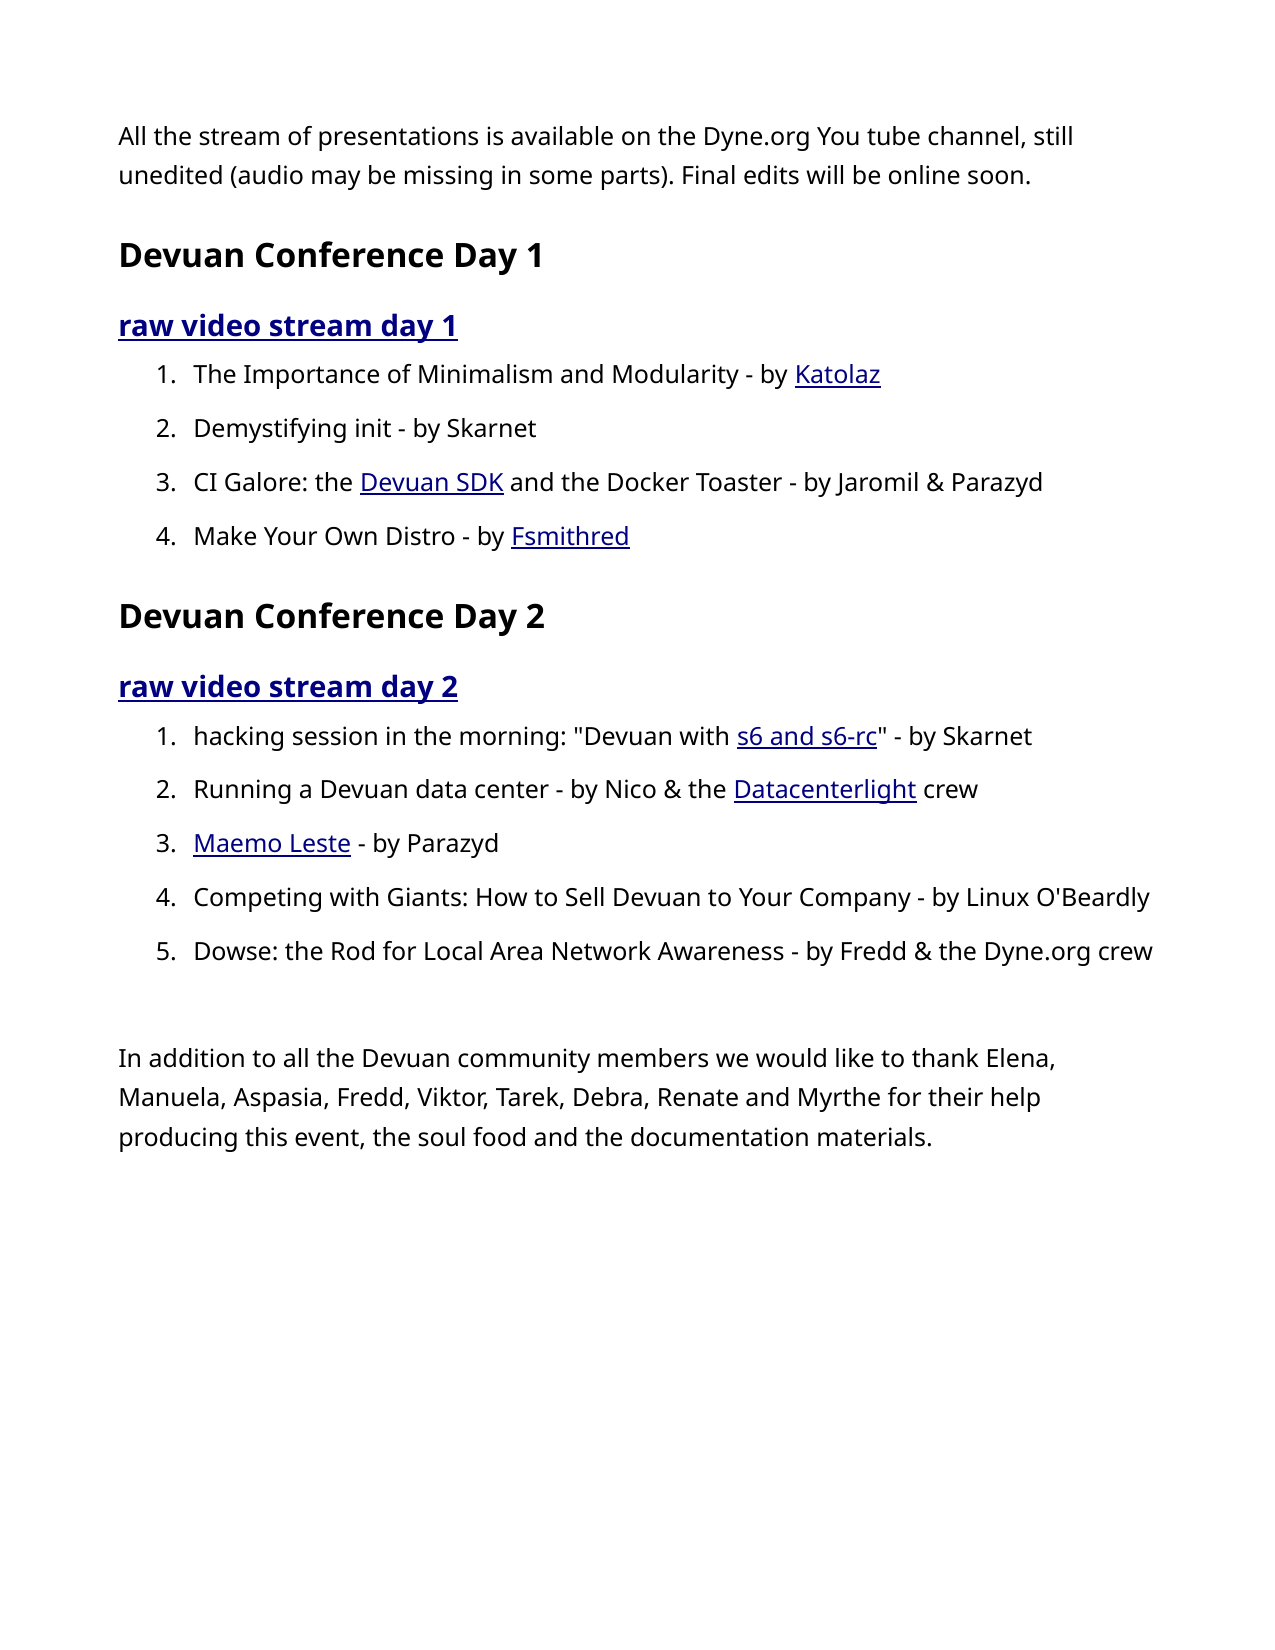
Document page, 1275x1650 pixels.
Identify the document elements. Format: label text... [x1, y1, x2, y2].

list hacking session in the morning: "Devuan with s6 and s6-rc" - by Skarnet [156, 718, 1157, 752]
list Maemo Leste - by Parazyd [156, 826, 1157, 860]
subtitle raw video stream day 1 [118, 305, 1157, 345]
list Demystifying init - by Skarnet [156, 411, 1157, 445]
list CI Galore: the Devuan SDK and the Docker Toaster - by Jaromil & Parazyd [156, 465, 1157, 499]
text In addition to all the Devuan community members we would like to thank Elena, Manuela, Aspasia, Fredd, Viktor, Tarek, Debra, Renate and Myrthe for their help producing this event, the soul food and the documentation materials. [118, 1041, 1157, 1153]
text All the stream of presentations is available on the Dyne.org You tube channel, still unedited (audio may be missing in some parts). Final edits will be online soon. [118, 118, 1157, 191]
list Competing with Giants: How to Sell Devuan to Your Company - by Linux O'Beardly [156, 879, 1157, 914]
list The Importance of Minimalism and Modularity - by Katolaz [156, 357, 1157, 391]
list Dowse: the Rod for Local Area Network Awareness - by Fredd & the Dyne.org crew [156, 933, 1157, 967]
subtitle raw video stream day 2 [118, 666, 1157, 706]
subtitle Devuan Conference Day 1 [118, 232, 1157, 278]
list Make Your Own Distro - by Fsmithred [156, 518, 1157, 552]
subtitle Devuan Conference Day 2 [118, 593, 1157, 639]
list Running a Devuan data center - by Nico & the Datacenterlight crew [156, 772, 1157, 806]
